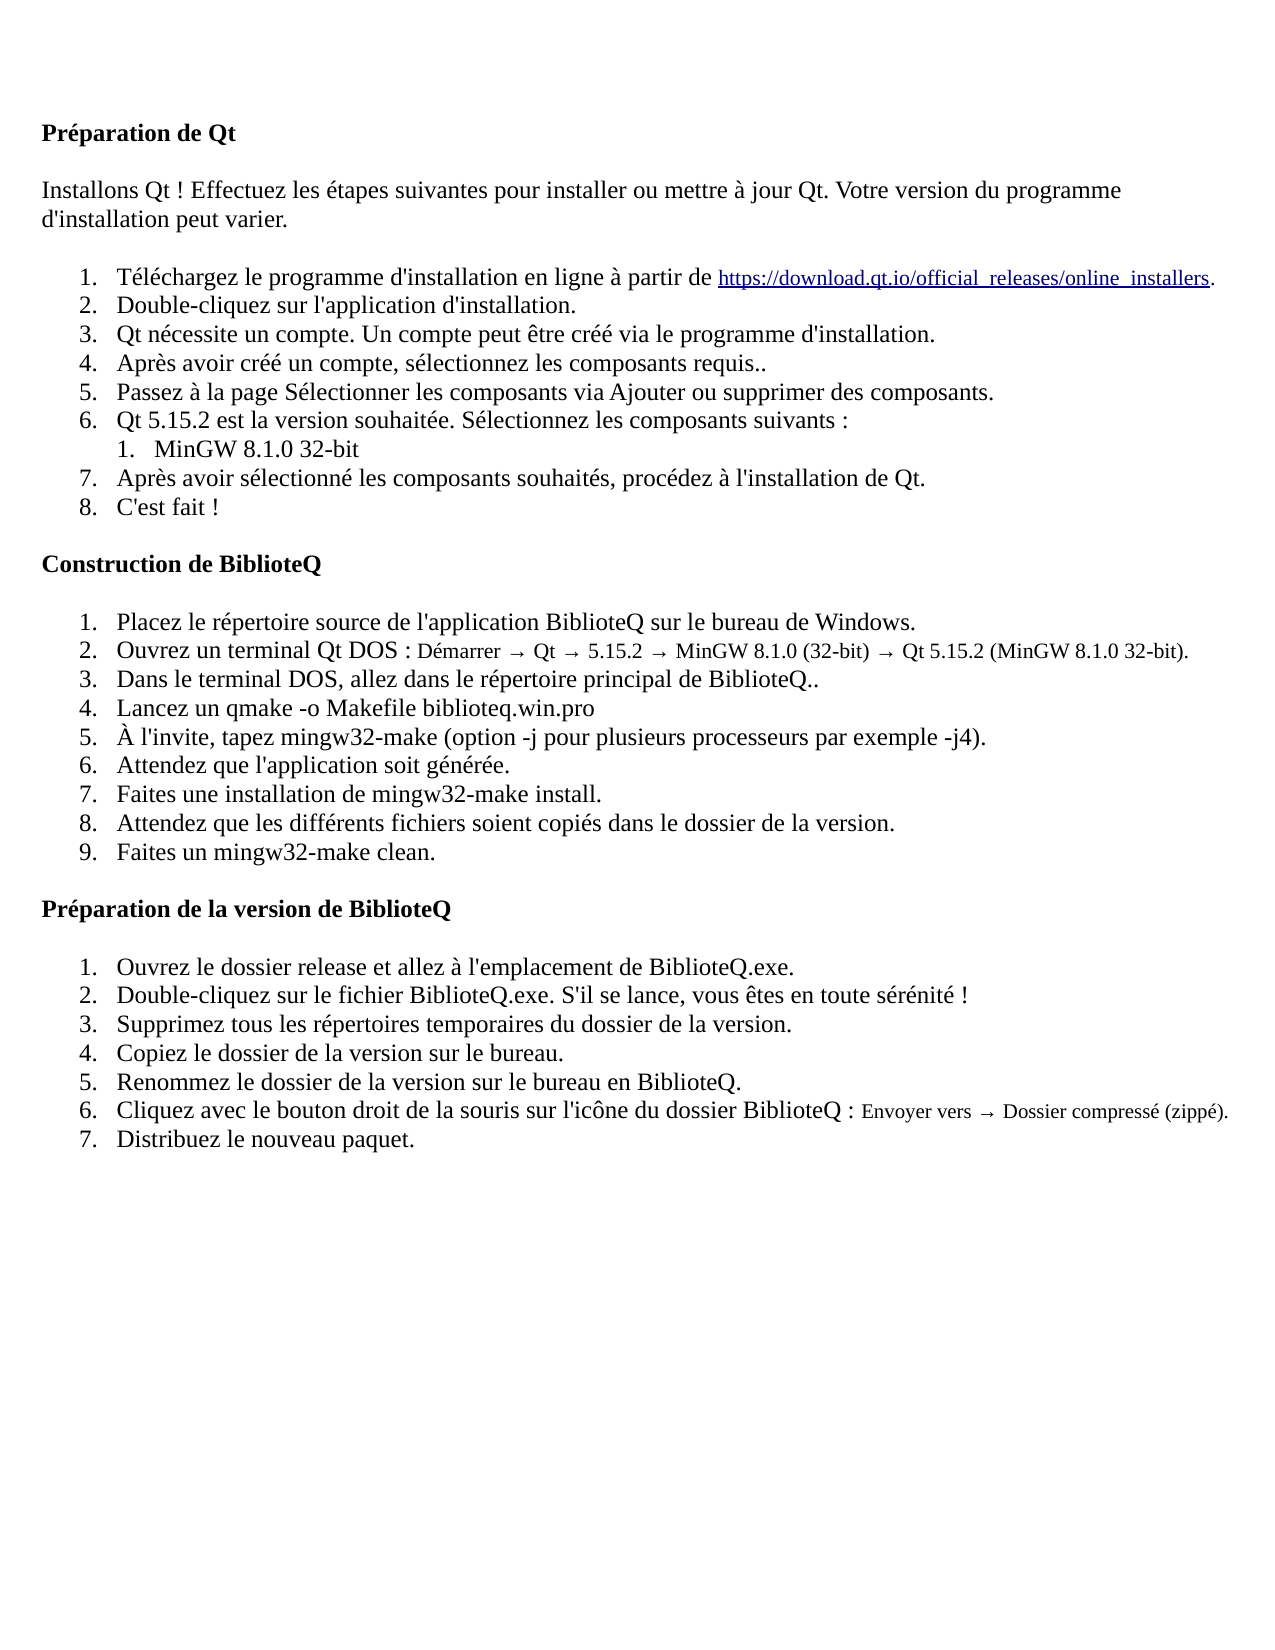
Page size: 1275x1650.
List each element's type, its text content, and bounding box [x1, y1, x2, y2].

list Ouvrez un terminal Qt DOS : Démarrer → Qt → 5.15.2 → MinGW 8.1.0 (32-bit) → Qt 5.15.2 (MinGW 8.1.0 32-bit). [79, 636, 1234, 664]
list Faites une installation de mingw32-make install. [79, 779, 1234, 808]
list Placez le répertoire source de l'application BiblioteQ sur le bureau de Windows. [79, 607, 1234, 636]
list Ouvrez le dossier release et allez à l'emplacement de BiblioteQ.exe. [79, 952, 1234, 981]
list Faites un mingw32-make clean. [79, 837, 1234, 866]
text Préparation de Qt [41, 118, 1234, 147]
text Installons Qt ! Effectuez les étapes suivantes pour installer ou mettre à jour Qt. Votre version du programme d'installation peut varier. [41, 176, 1234, 233]
list Après avoir créé un compte, sélectionnez les composants requis.. [79, 348, 1234, 377]
text Construction de BiblioteQ [41, 549, 1234, 578]
list Attendez que l'application soit générée. [79, 751, 1234, 779]
list MinGW 8.1.0 32-bit [116, 434, 1234, 463]
list Qt nécessite un compte. Un compte peut être créé via le programme d'installation. [79, 319, 1234, 348]
list Téléchargez le programme d'installation en ligne à partir de https://download.qt.io/official_releases/online_installers. [79, 262, 1234, 291]
list Après avoir sélectionné les composants souhaités, procédez à l'installation de Qt. [79, 463, 1234, 492]
list Lancez un qmake -o Makefile biblioteq.win.pro [79, 693, 1234, 722]
list Attendez que les différents fichiers soient copiés dans le dossier de la version. [79, 808, 1234, 837]
list Dans le terminal DOS, allez dans le répertoire principal de BiblioteQ.. [79, 664, 1234, 693]
list Supprimez tous les répertoires temporaires du dossier de la version. [79, 1009, 1234, 1038]
list Copiez le dossier de la version sur le bureau. [79, 1038, 1234, 1067]
list Double-cliquez sur l'application d'installation. [79, 291, 1234, 319]
list Passez à la page Sélectionner les composants via Ajouter ou supprimer des composants. [79, 377, 1234, 406]
list Cliquez avec le bouton droit de la souris sur l'icône du dossier BiblioteQ : Envoyer vers → Dossier compressé (zippé). [79, 1096, 1234, 1124]
list C'est fait ! [79, 492, 1234, 521]
list À l'invite, tapez mingw32-make (option -j pour plusieurs processeurs par exemple -j4). [79, 722, 1234, 751]
list Renommez le dossier de la version sur le bureau en BiblioteQ. [79, 1067, 1234, 1096]
list Qt 5.15.2 est la version souhaitée. Sélectionnez les composants suivants : [79, 406, 1234, 434]
list Distribuez le nouveau paquet. [79, 1124, 1234, 1153]
list Double-cliquez sur le fichier BiblioteQ.exe. S'il se lance, vous êtes en toute sérénité ! [79, 981, 1234, 1009]
text Préparation de la version de BiblioteQ [41, 894, 1234, 923]
